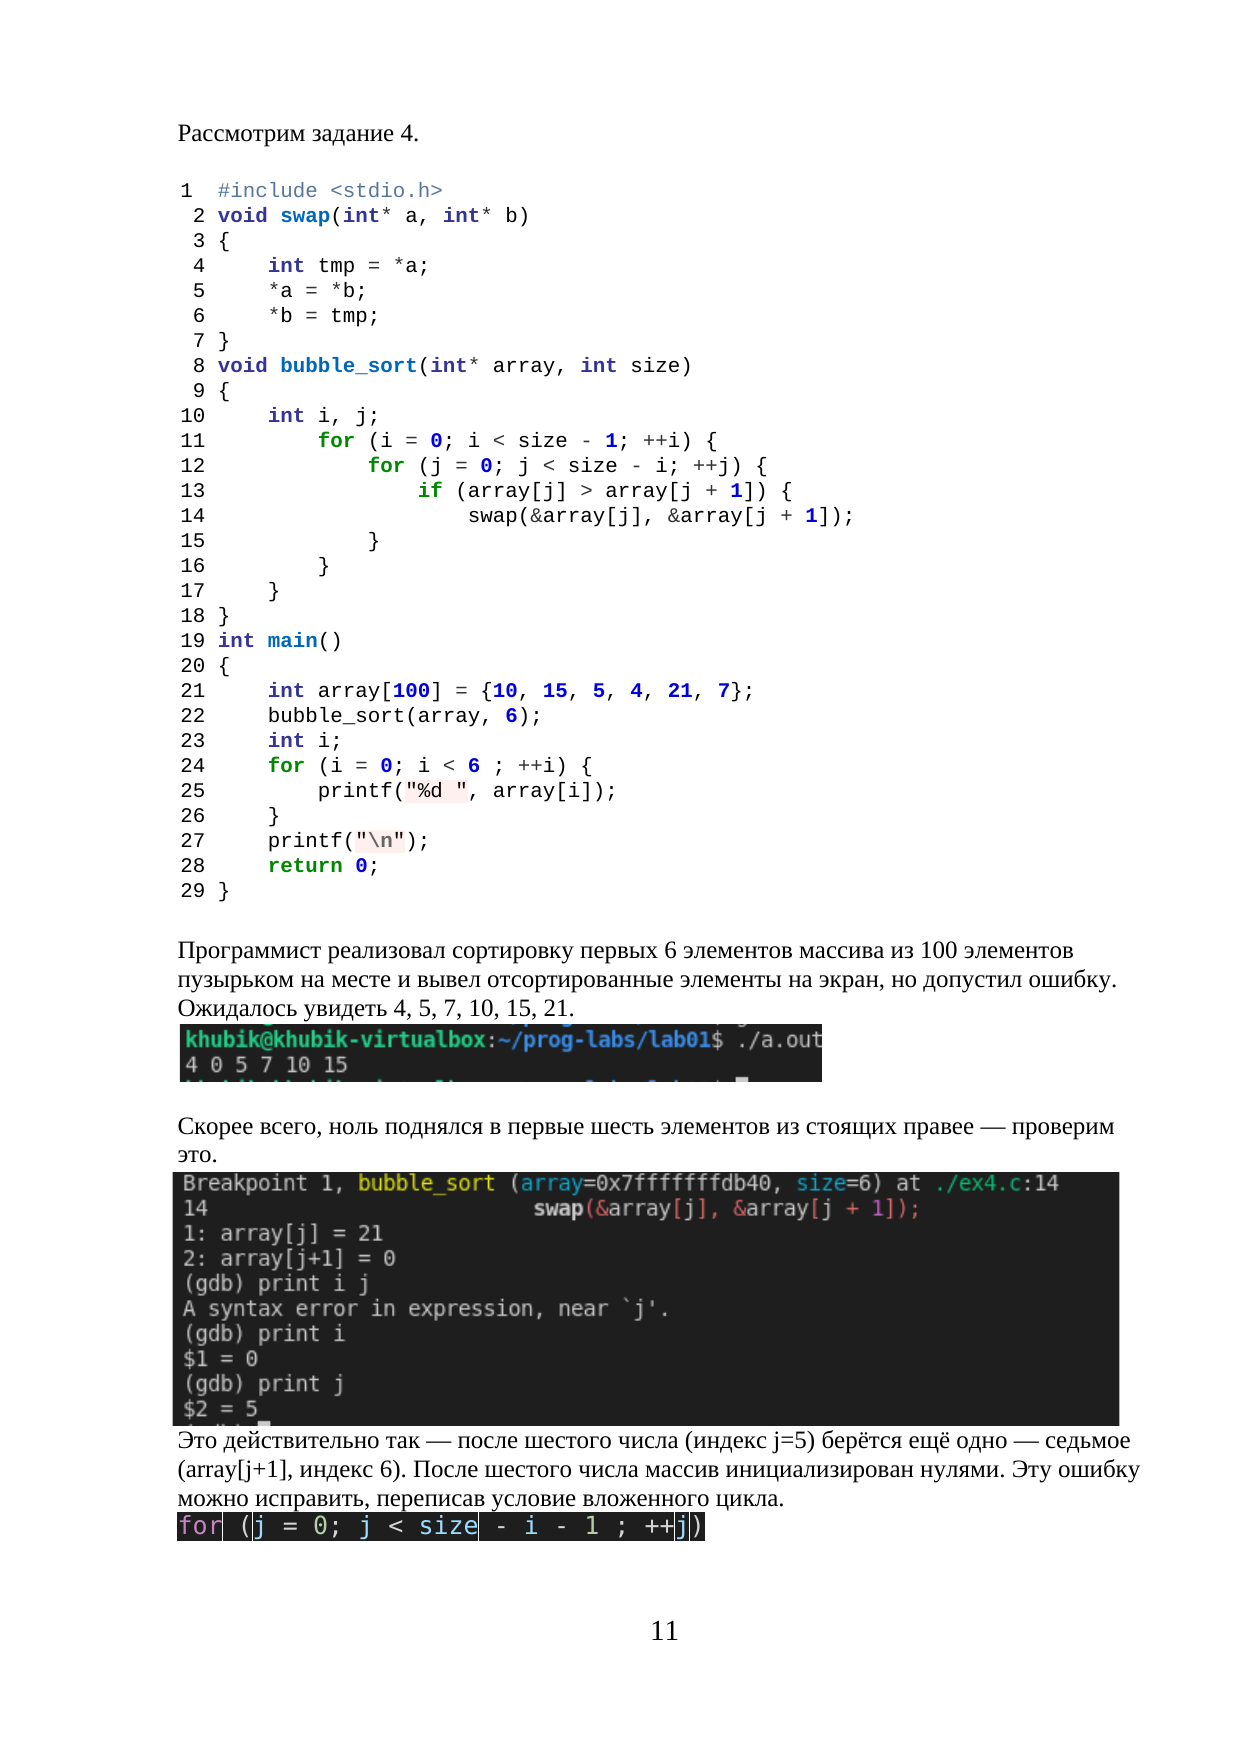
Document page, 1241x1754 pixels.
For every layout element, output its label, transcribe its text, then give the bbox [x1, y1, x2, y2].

table_header 1 2 3 4 5 6 7 8 9 10 11 12 13 14 15 16 17 18 19 20 21 22 23 24 25 26 27 28 29 [177, 176, 215, 906]
picture [172, 1172, 1120, 1426]
text Рассмотрим задание 4. [177, 118, 1152, 176]
text for (j = 0; j < size - i - 1 ; ++j) [177, 1512, 1152, 1541]
text Программист реализовал сортировку первых 6 элементов массива из 100 элементов пузырьком на месте и вывел отсортированные элементы на экран, но допустил ошибку. Ожидалось увидеть 4, 5, 7, 10, 15, 21. [177, 906, 1152, 1021]
text Скорее всего, ноль поднялся в первые шесть элементов из стоящих правее — проверим это. Это действительно так — после шестого числа (индекс j=5) берётся ещё одно — седьмое (array[j+1], индекс 6). После шестого числа массив инициализирован нулями. Эту ошибку можно исправить, переписав условие вложенного цикла. [177, 1021, 1152, 1512]
table_header #include <stdio.h> void swap(int* a, int* b) { int tmp = *a; *a = *b; *b = tmp; } void bubble_sort(int* array, int size) { int i, j; for (i = 0; i < size - 1; ++i) { for (j = 0; j < size - i; ++j) { if (array[j] > array[j + 1]) { swap(&array[j], &array[j + 1]); } } } } int main() { int array[100] = {10, 15, 5, 4, 21, 7}; bubble_sort(array, 6); int i; for (i = 0; i < 6 ; ++i) { printf("%d ", array[i]); } printf("\n"); return 0; } [215, 176, 868, 906]
picture [179, 1024, 822, 1082]
